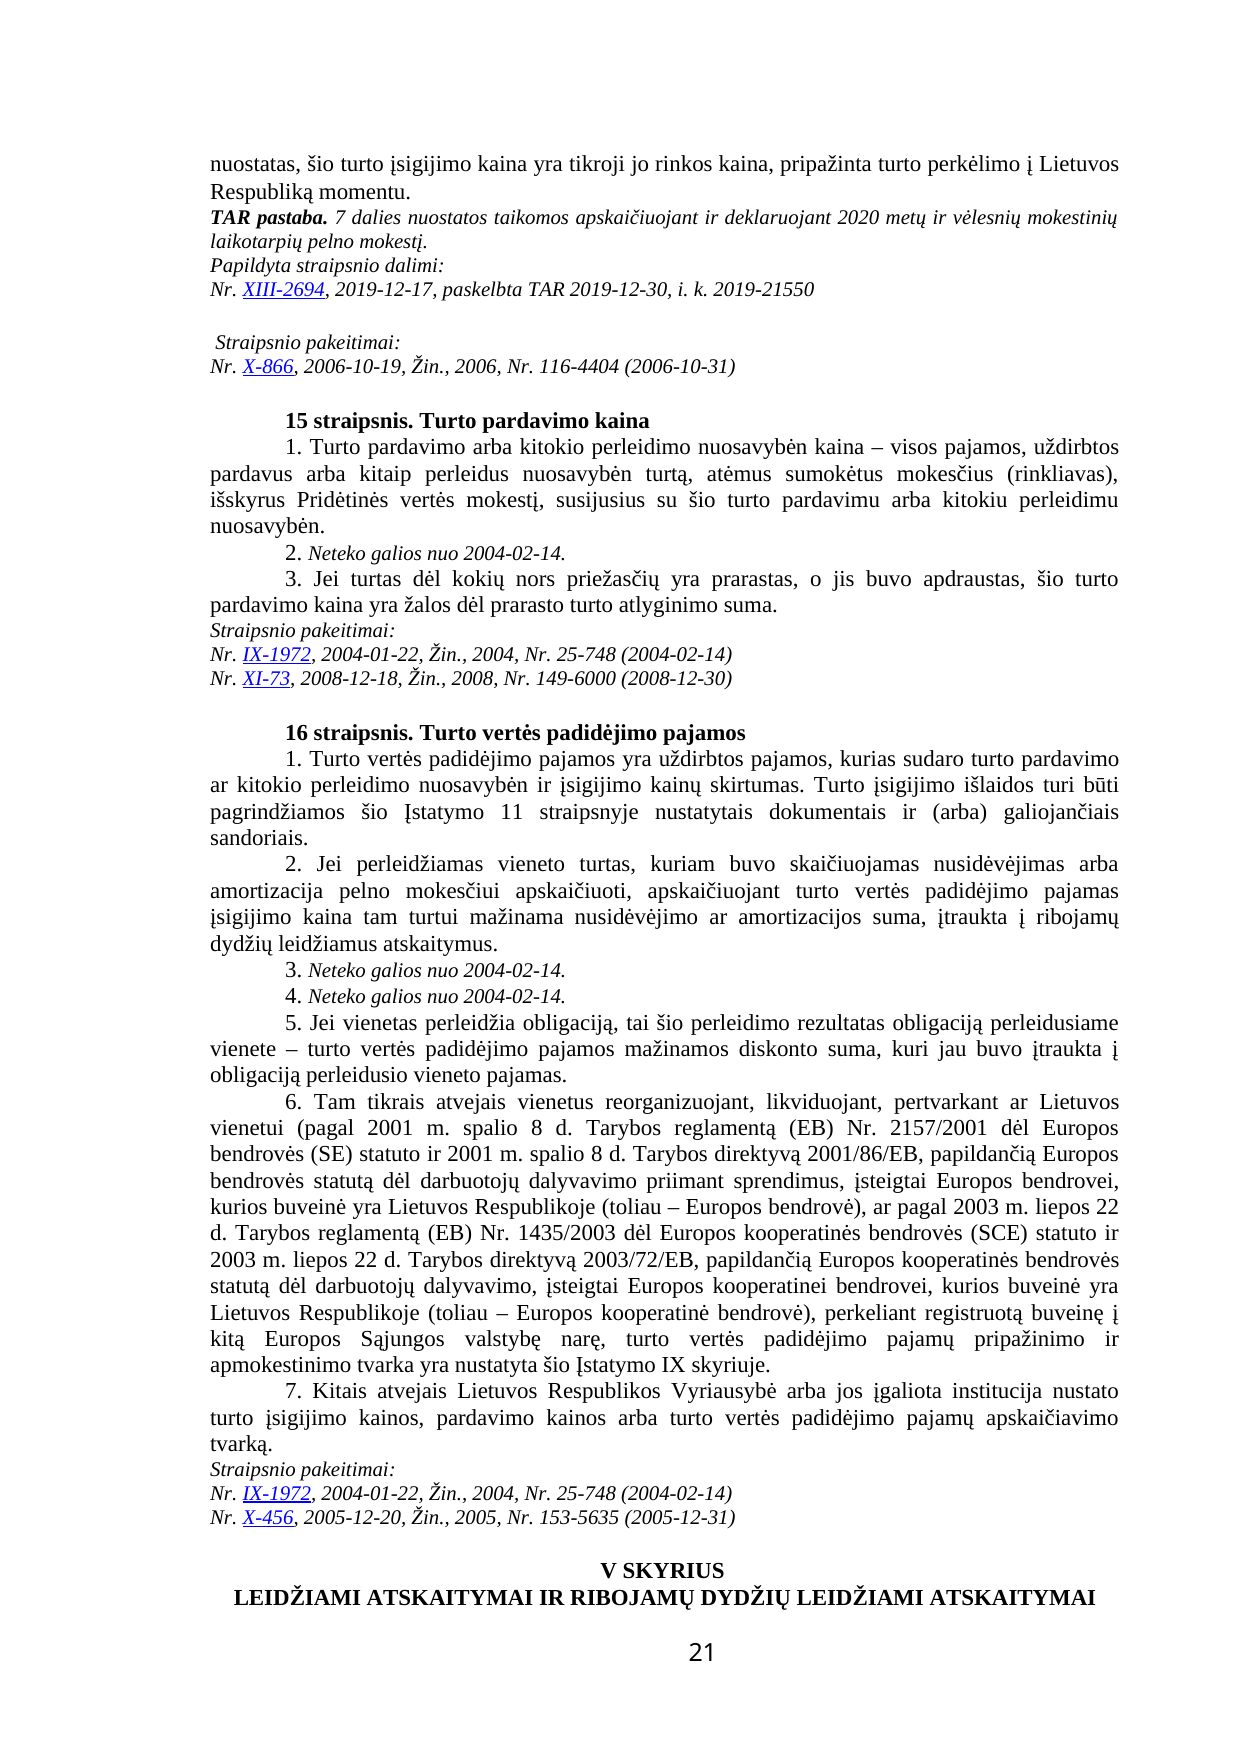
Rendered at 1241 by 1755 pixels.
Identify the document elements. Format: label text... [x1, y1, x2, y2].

text 16 straipsnis. Turto vertės padidėjimo pajamos [210, 719, 1120, 745]
text 1. Turto pardavimo arba kitokio perleidimo nuosavybėn kaina – visos pajamos, uždirbtos pardavus arba kitaip perleidus nuosavybėn turtą, atėmus sumokėtus mokesčius (rinkliavas), išskyrus Pridėtinės vertės mokestį, susijusius su šio turto pardavimu arba kitokiu perleidimu nuosavybėn. [210, 433, 1120, 539]
text Straipsnio pakeitimai: [210, 330, 1120, 354]
text Nr. X-456, 2005-12-20, Žin., 2005, Nr. 153-5635 (2005-12-31) [210, 1505, 1120, 1529]
text 5. Jei vienetas perleidžia obligaciją, tai šio perleidimo rezultatas obligaciją perleidusiame vienete – turto vertės padidėjimo pajamos mažinamos diskonto suma, kuri jau buvo įtraukta į obligaciją perleidusio vieneto pajamas. [210, 1009, 1120, 1088]
text V SKYRIUS [210, 1558, 1120, 1584]
text 2. Jei perleidžiamas vieneto turtas, kuriam buvo skaičiuojamas nusidėvėjimas arba amortizacija pelno mokesčiui apskaičiuoti, apskaičiuojant turto vertės padidėjimo pajamas įsigijimo kaina tam turtui mažinama nusidėvėjimo ar amortizacijos suma, įtraukta į ribojamų dydžių leidžiamus atskaitymus. [210, 851, 1120, 956]
text 4. Neteko galios nuo 2004-02-14. [210, 982, 1120, 1009]
text 2. Neteko galios nuo 2004-02-14. [210, 539, 1120, 565]
text 1. Turto vertės padidėjimo pajamos yra uždirbtos pajamos, kurias sudaro turto pardavimo ar kitokio perleidimo nuosavybėn ir įsigijimo kainų skirtumas. Turto įsigijimo išlaidos turi būti pagrindžiamos šio Įstatymo 11 straipsnyje nustatytais dokumentais ir (arba) galiojančiais sandoriais. [210, 745, 1120, 851]
text Nr. IX-1972, 2004-01-22, Žin., 2004, Nr. 25-748 (2004-02-14) [210, 642, 1120, 666]
text Nr. IX-1972, 2004-01-22, Žin., 2004, Nr. 25-748 (2004-02-14) [210, 1481, 1120, 1505]
text nuostatas, šio turto įsigijimo kaina yra tikroji jo rinkos kaina, pripažinta turto perkėlimo į Lietuvos Respubliką momentu. [210, 150, 1120, 205]
text Nr. X-866, 2006-10-19, Žin., 2006, Nr. 116-4404 (2006-10-31) [210, 354, 1120, 378]
text Nr. XI-73, 2008-12-18, Žin., 2008, Nr. 149-6000 (2008-12-30) [210, 666, 1120, 690]
text Straipsnio pakeitimai: [210, 1457, 1120, 1481]
text 3. Neteko galios nuo 2004-02-14. [210, 956, 1120, 982]
text TAR pastaba. 7 dalies nuostatos taikomos apskaičiuojant ir deklaruojant 2020 metų ir vėlesnių mokestinių laikotarpių pelno mokestį. [210, 205, 1120, 253]
text 15 straipsnis. Turto pardavimo kaina [210, 407, 1120, 433]
text Straipsnio pakeitimai: [210, 618, 1120, 642]
text Nr. XIII-2694, 2019-12-17, paskelbta TAR 2019-12-30, i. k. 2019-21550 [210, 277, 1120, 301]
text 3. Jei turtas dėl kokių nors priežasčių yra prarastas, o jis buvo apdraustas, šio turto pardavimo kaina yra žalos dėl prarasto turto atlyginimo suma. [210, 565, 1120, 618]
text LEIDŽIAMI ATSKAITYMAI IR RIBOJAMŲ DYDŽIŲ LEIDŽIAMI ATSKAITYMAI [210, 1584, 1120, 1610]
text 6. Tam tikrais atvejais vienetus reorganizuojant, likviduojant, pertvarkant ar Lietuvos vienetui (pagal 2001 m. spalio 8 d. Tarybos reglamentą (EB) Nr. 2157/2001 dėl Europos bendrovės (SE) statuto ir 2001 m. spalio 8 d. Tarybos direktyvą 2001/86/EB, papildančią Europos bendrovės statutą dėl darbuotojų dalyvavimo priimant sprendimus, įsteigtai Europos bendrovei, kurios buveinė yra Lietuvos Respublikoje (toliau – Europos bendrovė), ar pagal 2003 m. liepos 22 d. Tarybos reglamentą (EB) Nr. 1435/2003 dėl Europos kooperatinės bendrovės (SCE) statuto ir 2003 m. liepos 22 d. Tarybos direktyvą 2003/72/EB, papildančią Europos kooperatinės bendrovės statutą dėl darbuotojų dalyvavimo, įsteigtai Europos kooperatinei bendrovei, kurios buveinė yra Lietuvos Respublikoje (toliau – Europos kooperatinė bendrovė), perkeliant registruotą buveinę į kitą Europos Sąjungos valstybę narę, turto vertės padidėjimo pajamų pripažinimo ir apmokestinimo tvarka yra nustatyta šio Įstatymo IX skyriuje. [210, 1088, 1120, 1378]
text Papildyta straipsnio dalimi: [210, 253, 1120, 277]
text 7. Kitais atvejais Lietuvos Respublikos Vyriausybė arba jos įgaliota institucija nustato turto įsigijimo kainos, pardavimo kainos arba turto vertės padidėjimo pajamų apskaičiavimo tvarką. [210, 1378, 1120, 1457]
